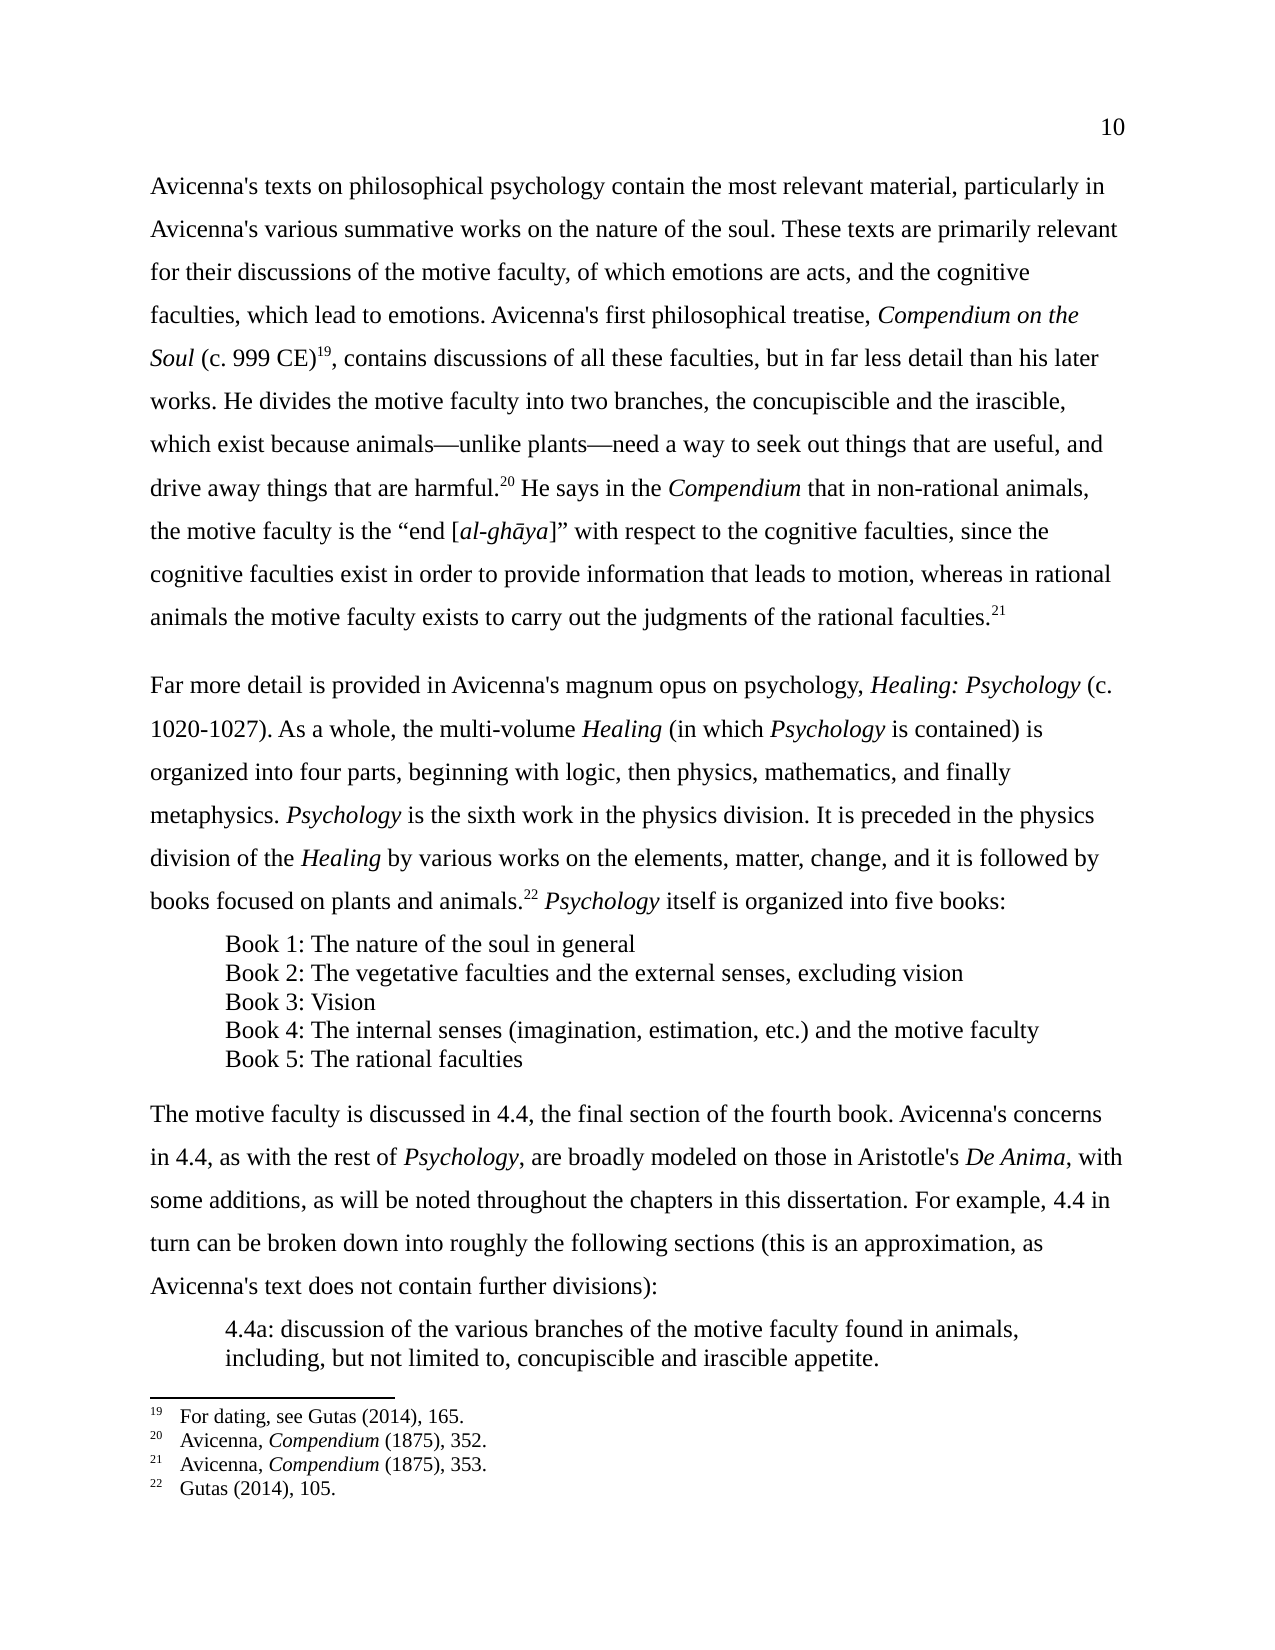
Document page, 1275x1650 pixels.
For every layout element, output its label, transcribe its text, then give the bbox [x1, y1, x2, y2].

list Book 4: The internal senses (imagination, estimation, etc.) and the motive faculty [187, 1016, 1125, 1044]
list Book 5: The rational faculties [187, 1044, 1125, 1073]
text For dating, see Gutas (2014), 165. [150, 1404, 1125, 1428]
list Book 3: Vision [187, 987, 1125, 1016]
text Far more detail is provided in Avicenna's magnum opus on psychology, Healing: Psychology (c. 1020-1027). As a whole, the multi-volume Healing (in which Psychology is contained) is organized into four parts, beginning with logic, then physics, mathematics, and finally metaphysics. Psychology is the sixth work in the physics division. It is preceded in the physics division of the Healing by various works on the elements, matter, change, and it is followed by books focused on plants and animals. Psychology itself is organized into five books: [150, 671, 1125, 915]
text Avicenna, Compendium (1875), 353. [150, 1452, 1125, 1476]
text The motive faculty is discussed in 4.4, the final section of the fourth book. Avicenna's concerns in 4.4, as with the rest of Psychology, are broadly modeled on those in Aristotle's De Anima, with some additions, as will be noted throughout the chapters in this dissertation. For example, 4.4 in turn can be broken down into roughly the following sections (this is an approximation, as Avicenna's text does not contain further divisions): [150, 1099, 1125, 1300]
list 4.4a: discussion of the various branches of the motive faculty found in animals, including, but not limited to, concupiscible and irascible appetite. [187, 1314, 1125, 1372]
text Gutas (2014), 105. [150, 1476, 1125, 1500]
list Book 1: The nature of the soul in general [187, 929, 1125, 958]
list Book 2: The vegetative faculties and the external senses, excluding vision [187, 958, 1125, 987]
text Avicenna, Compendium (1875), 352. [150, 1428, 1125, 1452]
text Avicenna's texts on philosophical psychology contain the most relevant material, particularly in Avicenna's various summative works on the nature of the soul. These texts are primarily relevant for their discussions of the motive faculty, of which emotions are acts, and the cognitive faculties, which lead to emotions. Avicenna's first philosophical treatise, Compendium on the Soul (c. 999 CE), contains discussions of all these faculties, but in far less detail than his later works. He divides the motive faculty into two branches, the concupiscible and the irascible, which exist because animals—unlike plants—need a way to seek out things that are useful, and drive away things that are harmful. He says in the Compendium that in non-rational animals, the motive faculty is the “end [al-ghāya]” with respect to the cognitive faculties, since the cognitive faculties exist in order to provide information that leads to motion, whereas in rational animals the motive faculty exists to carry out the judgments of the rational faculties. [150, 171, 1125, 631]
